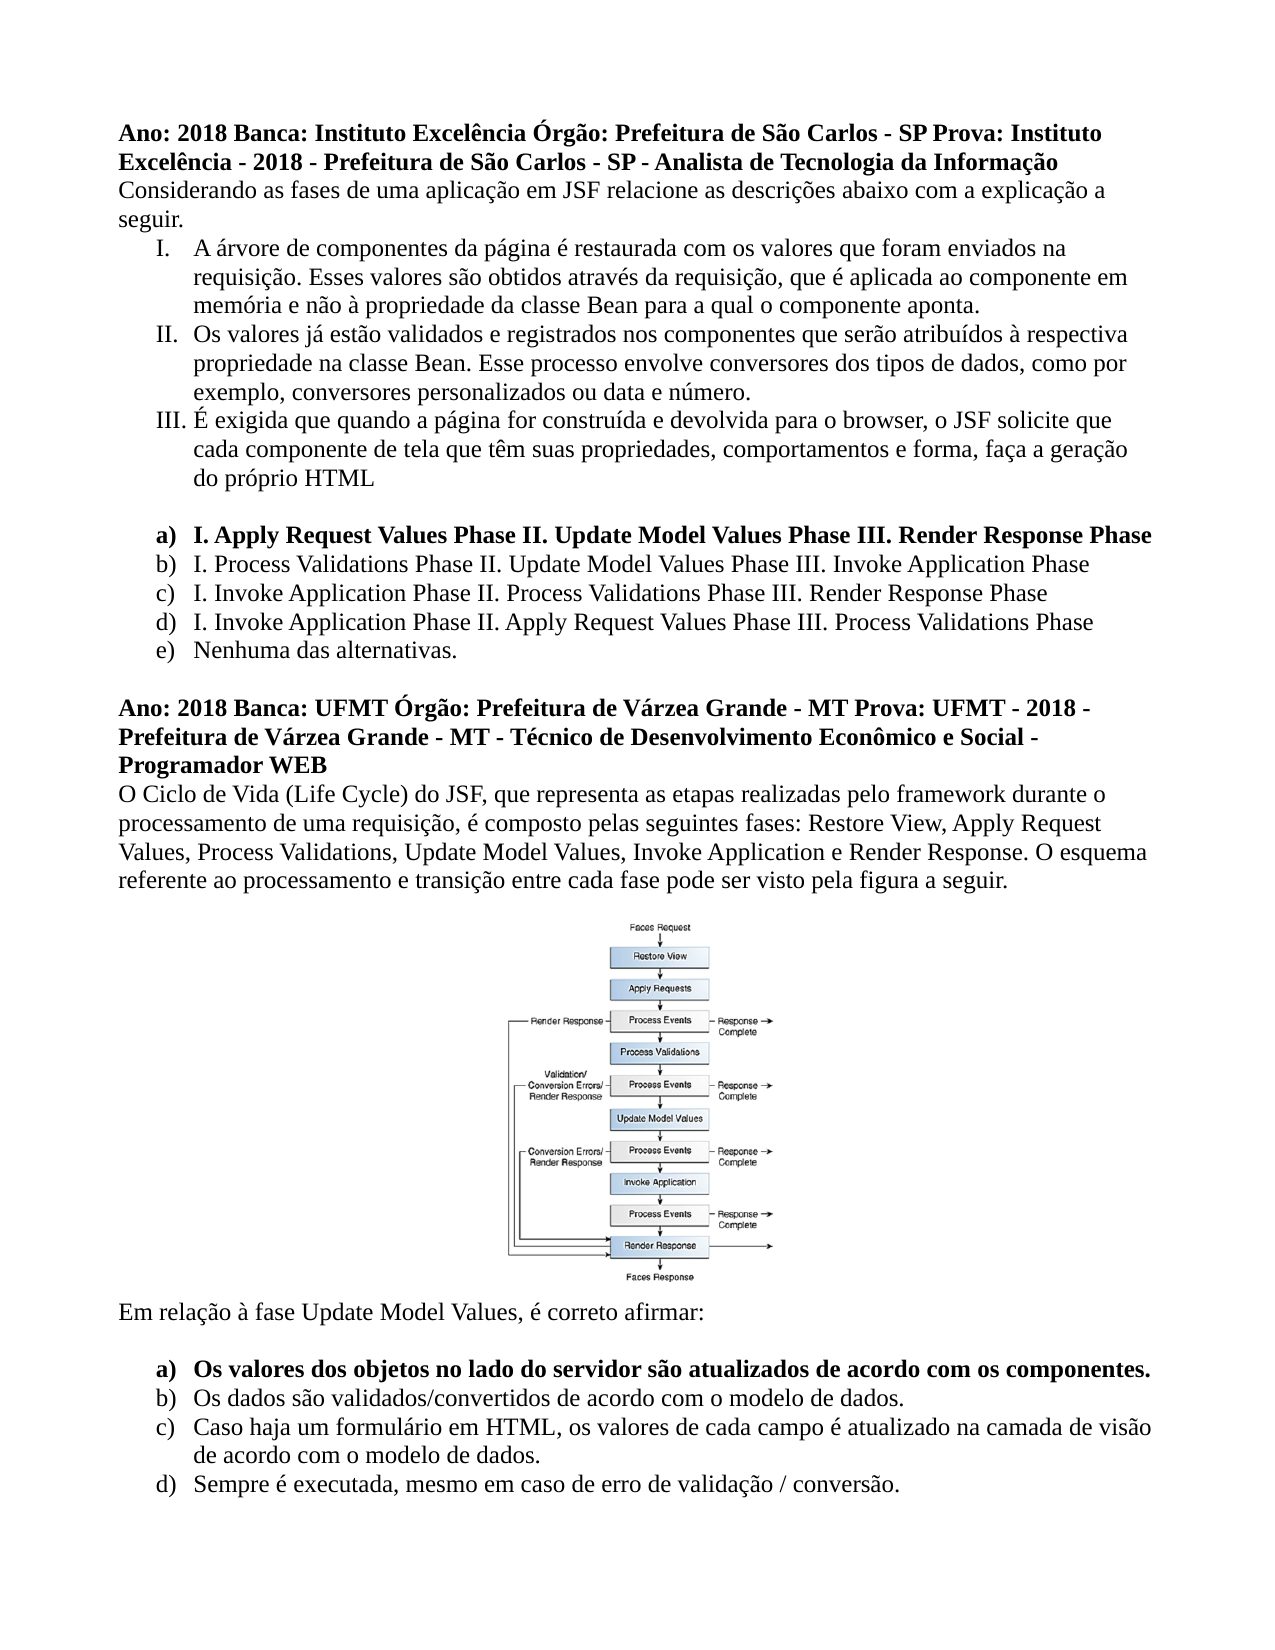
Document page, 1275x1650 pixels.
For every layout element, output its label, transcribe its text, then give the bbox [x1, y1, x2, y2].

list Os valores dos objetos no lado do servidor são atualizados de acordo com os componentes. [156, 1354, 1157, 1383]
picture [485, 910, 780, 1284]
list Sempre é executada, mesmo em caso de erro de validação / conversão. [156, 1469, 1157, 1498]
list I. Invoke Application Phase II. Process Validations Phase III. Render Response Phase [156, 578, 1157, 607]
list I. Apply Request Values Phase II. Update Model Values Phase III. Render Response Phase [156, 521, 1157, 549]
text Ano: 2018 Banca: UFMT Órgão: Prefeitura de Várzea Grande - MT Prova: UFMT - 2018 - Prefeitura de Várzea Grande - MT - Técnico de Desenvolvimento Econômico e Social - Programador WEB [118, 693, 1157, 779]
list Nenhuma das alternativas. [156, 636, 1157, 664]
text Considerando as fases de uma aplicação em JSF relacione as descrições abaixo com a explicação a seguir. [118, 176, 1157, 233]
list A árvore de componentes da página é restaurada com os valores que foram enviados na requisição. Esses valores são obtidos através da requisição, que é aplicada ao componente em memória e não à propriedade da classe Bean para a qual o componente aponta. [156, 233, 1157, 319]
text Ano: 2018 Banca: Instituto Excelência Órgão: Prefeitura de São Carlos - SP Prova: Instituto Excelência - 2018 - Prefeitura de São Carlos - SP - Analista de Tecnologia da Informação [118, 118, 1157, 176]
list I. Process Validations Phase II. Update Model Values Phase III. Invoke Application Phase [156, 549, 1157, 578]
list Os valores já estão validados e registrados nos componentes que serão atribuídos à respectiva propriedade na classe Bean. Esse processo envolve conversores dos tipos de dados, como por exemplo, conversores personalizados ou data e número. [156, 319, 1157, 406]
text Em relação à fase Update Model Values, é correto afirmar: [118, 1297, 1157, 1326]
text O Ciclo de Vida (Life Cycle) do JSF, que representa as etapas realizadas pelo framework durante o processamento de uma requisição, é composto pelas seguintes fases: Restore View, Apply Request Values, Process Validations, Update Model Values, Invoke Application e Render Response. O esquema referente ao processamento e transição entre cada fase pode ser visto pela figura a seguir. [118, 779, 1157, 894]
list I. Invoke Application Phase II. Apply Request Values Phase III. Process Validations Phase [156, 607, 1157, 636]
list Os dados são validados/convertidos de acordo com o modelo de dados. [156, 1383, 1157, 1412]
list É exigida que quando a página for construída e devolvida para o browser, o JSF solicite que cada componente de tela que têm suas propriedades, comportamentos e forma, faça a geração do próprio HTML [156, 406, 1157, 492]
list Caso haja um formulário em HTML, os valores de cada campo é atualizado na camada de visão de acordo com o modelo de dados. [156, 1412, 1157, 1469]
